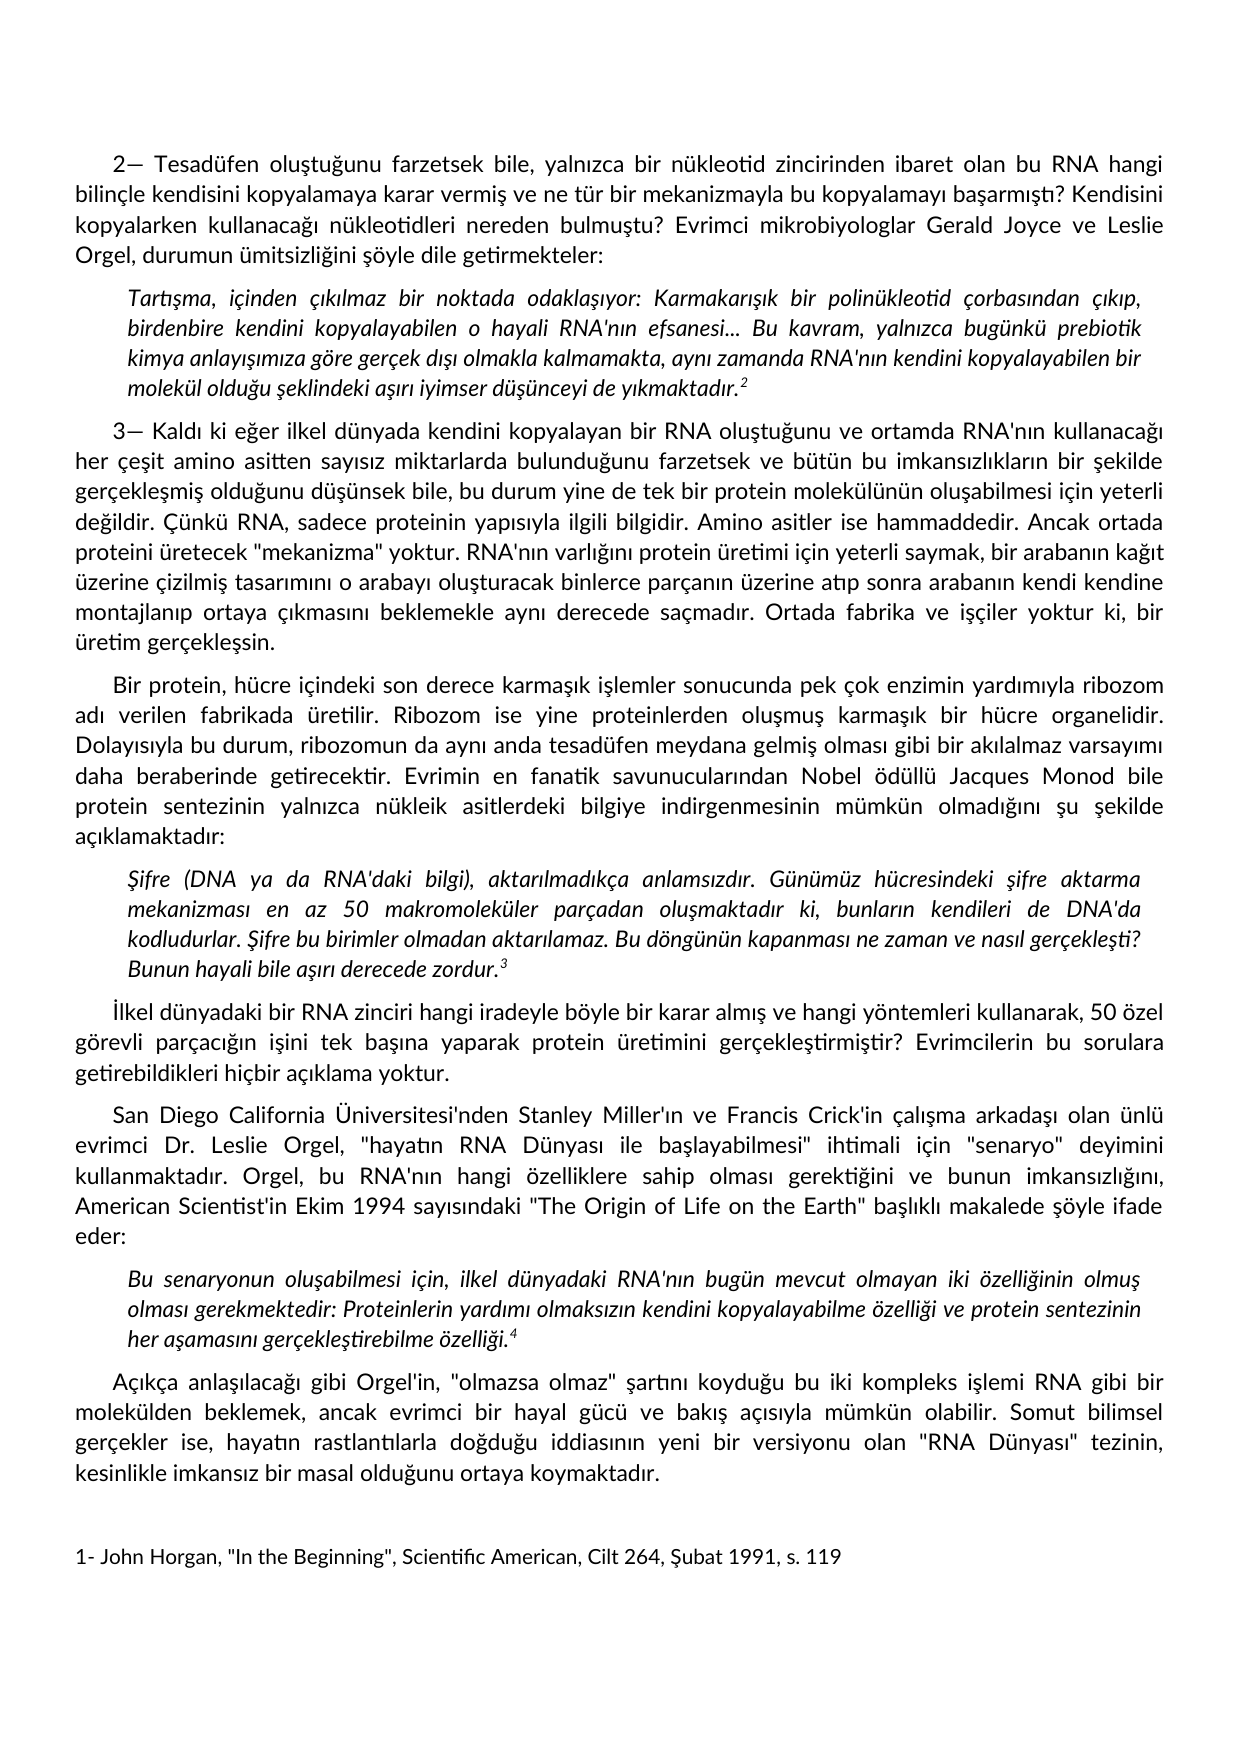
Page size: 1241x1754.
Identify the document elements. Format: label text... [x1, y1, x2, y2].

text Bu senaryonun oluşabilmesi için, ilkel dünyadaki RNA'nın bugün mevcut olmayan iki özelliğinin olmuş olması gerekmektedir: Proteinlerin yardımı olmaksızın kendini kopyalayabilme özelliği ve protein sentezinin her aşamasını gerçekleştirebilme özelliği.4 [127, 1264, 1143, 1352]
text Bir protein, hücre içindeki son derece karmaşık işlemler sonucunda pek çok enzimin yardımıyla ribozom adı verilen fabrikada üretilir. Ribozom ise yine proteinlerden oluşmuş karmaşık bir hücre organelidir. Dolayısıyla bu durum, ribozomun da aynı anda tesadüfen meydana gelmiş olması gibi bir akılalmaz varsayımı daha beraberinde getirecektir. Evrimin en fanatik savunucularından Nobel ödüllü Jacques Monod bile protein sentezinin yalnızca nükleik asitlerdeki bilgiye indirgenmesinin mümkün olmadığını şu şekilde açıklamaktadır: [75, 671, 1165, 849]
text 2— Tesadüfen oluştuğunu farzetsek bile, yalnızca bir nükleotid zincirinden ibaret olan bu RNA hangi bilinçle kendisini kopyalamaya karar vermiş ve ne tür bir mekanizmayla bu kopyalamayı başarmıştı? Kendisini kopyalarken kullanacağı nükleotidleri nereden bulmuştu? Evrimci mikrobiyologlar Gerald Joyce ve Leslie Orgel, durumun ümitsizliğini şöyle dile getirmekteler: [75, 150, 1165, 268]
text İlkel dünyadaki bir RNA zinciri hangi iradeyle böyle bir karar almış ve hangi yöntemleri kullanarak, 50 özel görevli parçacığın işini tek başına yaparak protein üretimini gerçekleştirmiştir? Evrimcilerin bu sorulara getirebildikleri hiçbir açıklama yoktur. [75, 998, 1165, 1086]
text San Diego California Üniversitesi'nden Stanley Miller'ın ve Francis Crick'in çalışma arkadaşı olan ünlü evrimci Dr. Leslie Orgel, "hayatın RNA Dünyası ile başlayabilmesi" ihtimali için "senaryo" deyimini kullanmaktadır. Orgel, bu RNA'nın hangi özelliklere sahip olması gerektiğini ve bunun imkansızlığını, American Scientist'in Ekim 1994 sayısındaki "The Origin of Life on the Earth" başlıklı makalede şöyle ifade eder: [75, 1101, 1165, 1249]
text Tartışma, içinden çıkılmaz bir noktada odaklaşıyor: Karmakarışık bir polinükleotid çorbasından çıkıp, birdenbire kendini kopyalayabilen o hayali RNA'nın efsanesi... Bu kavram, yalnızca bugünkü prebiotik kimya anlayışımıza göre gerçek dışı olmakla kalmamakta, aynı zamanda RNA'nın kendini kopyalayabilen bir molekül olduğu şeklindeki aşırı iyimser düşünceyi de yıkmaktadır.2 [127, 283, 1143, 401]
text Şifre (DNA ya da RNA'daki bilgi), aktarılmadıkça anlamsızdır. Günümüz hücresindeki şifre aktarma mekanizması en az 50 makromoleküler parçadan oluşmaktadır ki, bunların kendileri de DNA'da kodludurlar. Şifre bu birimler olmadan aktarılamaz. Bu döngünün kapanması ne zaman ve nasıl gerçekleşti? Bunun hayali bile aşırı derecede zordur.3 [127, 864, 1143, 983]
text Açıkça anlaşılacağı gibi Orgel'in, "olmazsa olmaz" şartını koyduğu bu iki kompleks işlemi RNA gibi bir molekülden beklemek, ancak evrimci bir hayal gücü ve bakış açısıyla mümkün olabilir. Somut bilimsel gerçekler ise, hayatın rastlantılarla doğduğu iddiasının yeni bir versiyonu olan "RNA Dünyası" tezinin, kesinlikle imkansız bir masal olduğunu ortaya koymaktadır. [75, 1368, 1165, 1486]
text 3— Kaldı ki eğer ilkel dünyada kendini kopyalayan bir RNA oluştuğunu ve ortamda RNA'nın kullanacağı her çeşit amino asitten sayısız miktarlarda bulunduğunu farzetsek ve bütün bu imkansızlıkların bir şekilde gerçekleşmiş olduğunu düşünsek bile, bu durum yine de tek bir protein molekülünün oluşabilmesi için yeterli değildir. Çünkü RNA, sadece proteinin yapısıyla ilgili bilgidir. Amino asitler ise hammaddedir. Ancak ortada proteini üretecek "mekanizma" yoktur. RNA'nın varlığını protein üretimi için yeterli saymak, bir arabanın kağıt üzerine çizilmiş tasarımını o arabayı oluşturacak binlerce parçanın üzerine atıp sonra arabanın kendi kendine montajlanıp ortaya çıkmasını beklemekle aynı derecede saçmadır. Ortada fabrika ve işçiler yoktur ki, bir üretim gerçekleşsin. [75, 417, 1165, 656]
text 1- John Horgan, "In the Beginning", Scientific American, Cilt 264, Şubat 1991, s. 119 [75, 1544, 1165, 1569]
